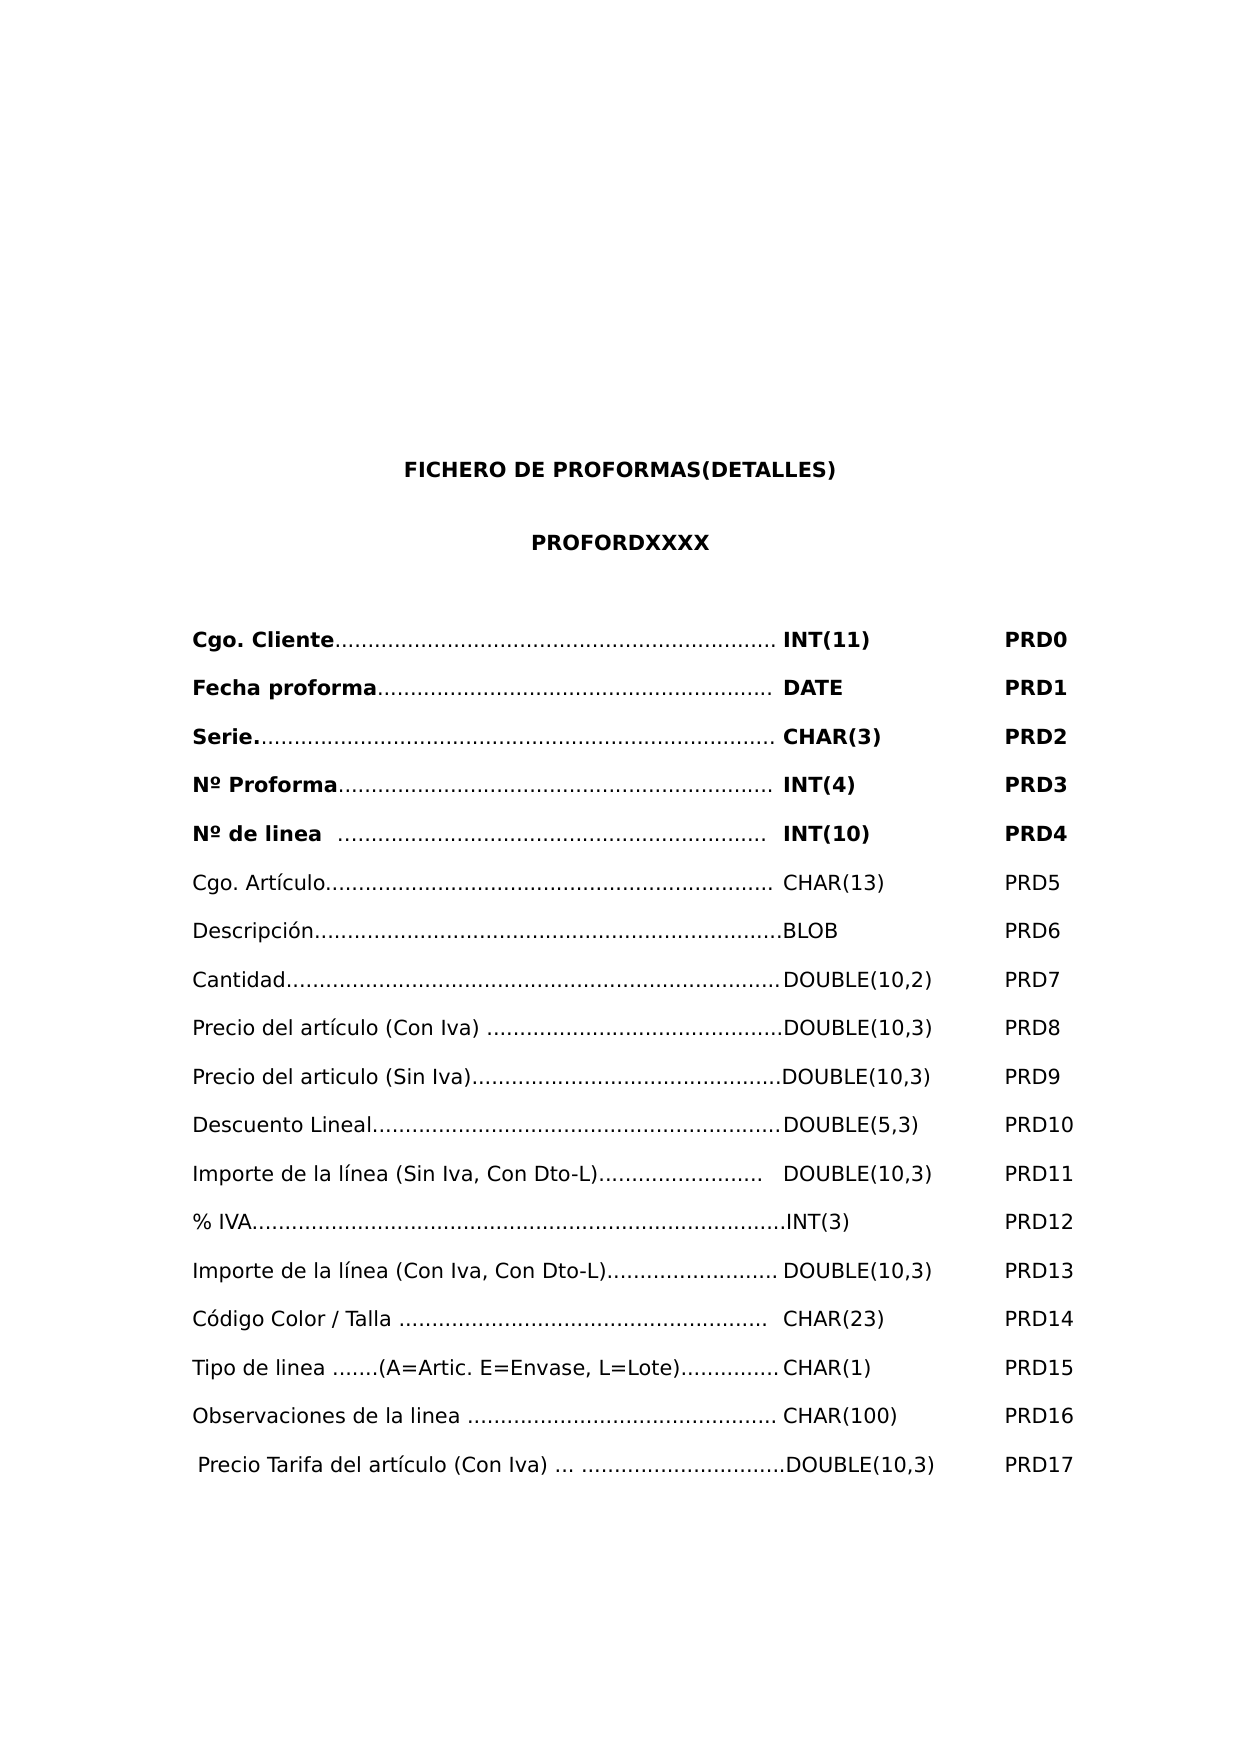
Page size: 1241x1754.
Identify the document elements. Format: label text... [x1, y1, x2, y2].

text Cgo. Artículo.................................................................... CHAR(13) PRD5 [118, 871, 1122, 895]
text Precio del articulo (Sin Iva)...............................................DOUBLE(10,3) PRD9 [118, 1065, 1122, 1089]
text Descripción.......................................................................BLOB PRD6 [118, 919, 1122, 943]
text Cgo. Cliente................................................................... INT(11) PRD0 [118, 628, 1122, 652]
text Precio del artículo (Con Iva) .............................................DOUBLE(10,3) PRD8 [118, 1016, 1122, 1040]
text % IVA.................................................................................INT(3) PRD12 [118, 1210, 1122, 1234]
text Nº Proforma.................................................................. INT(4) PRD3 [118, 773, 1122, 798]
text FICHERO DE PROFORMAS(DETALLES) [118, 458, 1122, 482]
text Tipo de linea .......(A=Artic. E=Envase, L=Lote)............... CHAR(1) PRD15 [118, 1356, 1122, 1380]
text Código Color / Talla ........................................................ CHAR(23) PRD14 [118, 1307, 1122, 1332]
text Fecha proforma............................................................ DATE PRD1 [118, 676, 1122, 701]
text Precio Tarifa del artículo (Con Iva) ... ...............................DOUBLE(10,3) PRD17 [118, 1453, 1122, 1477]
text Importe de la línea (Con Iva, Con Dto-L).......................... DOUBLE(10,3) PRD13 [118, 1259, 1122, 1283]
text Importe de la línea (Sin Iva, Con Dto-L)......................... DOUBLE(10,3) PRD11 [118, 1162, 1122, 1186]
text Observaciones de la linea ............................................... CHAR(100) PRD16 [118, 1404, 1122, 1429]
text Descuento Lineal.............................................................. DOUBLE(5,3) PRD10 [118, 1113, 1122, 1137]
text Serie............................................................................... CHAR(3) PRD2 [118, 725, 1122, 749]
text Cantidad........................................................................... DOUBLE(10,2) PRD7 [118, 968, 1122, 992]
text Nº de linea ….............................................................. INT(10) PRD4 [118, 822, 1122, 846]
text PROFORDXXXX [118, 531, 1122, 555]
